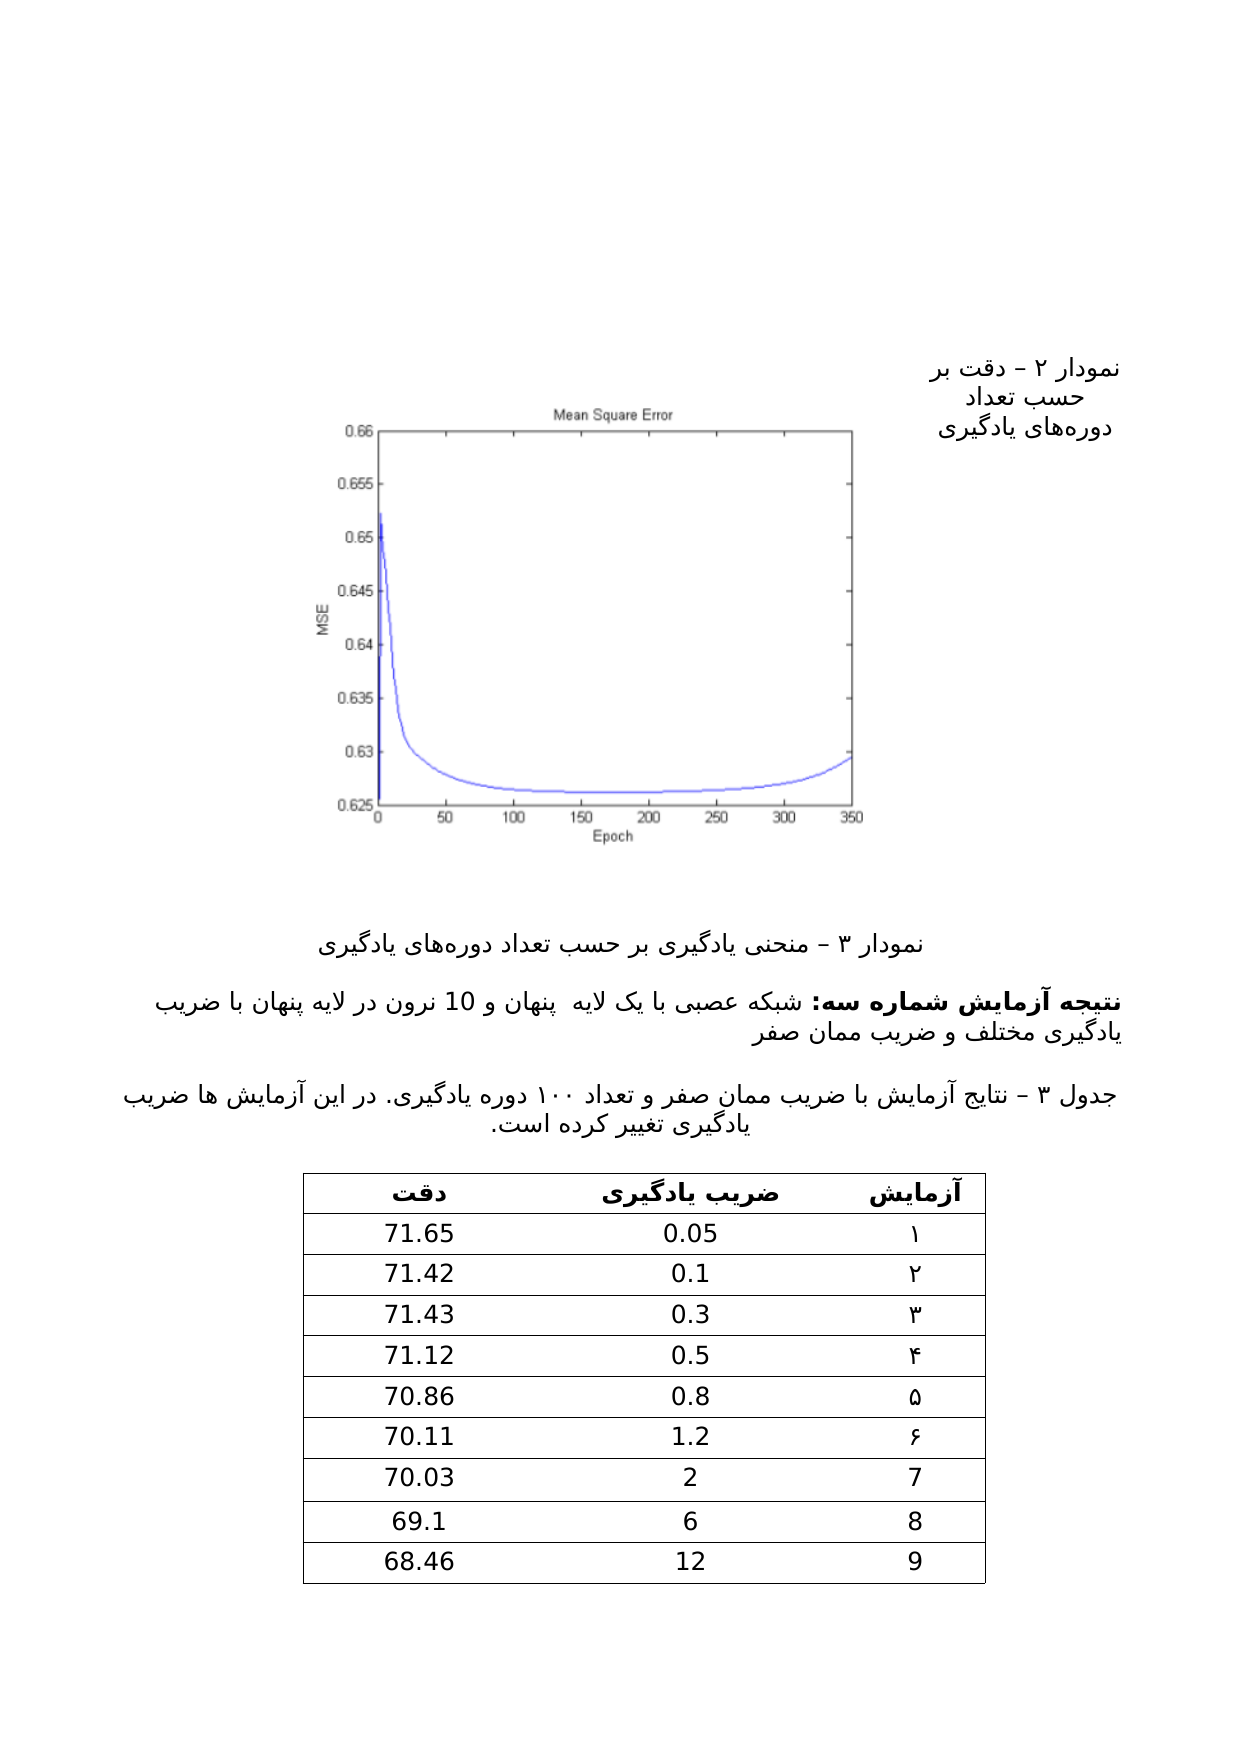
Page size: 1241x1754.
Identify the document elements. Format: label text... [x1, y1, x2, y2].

text نتیجه آزمایش شماره سه: شبکه عصبی با يک لايه پنهان و 10 نرون­ در لايه پنهان با ضريب يادگيری مختلف و ضريب ممان صفر [118, 988, 1122, 1046]
table_cell ۶ [845, 1418, 985, 1457]
table_header آزمایش [845, 1174, 985, 1213]
text جدول ۳ – نتایج آزمایش با ضریب ممان صفر و تعداد ۱۰۰ دوره یادگیری. در این آزمایش ها ضریب یادگیری تغییر کرده است. [118, 1080, 1122, 1138]
table_cell 71.43 [304, 1296, 536, 1335]
table_cell 71.12 [304, 1336, 536, 1376]
table_cell 0.8 [536, 1377, 845, 1417]
table_cell 9 [845, 1543, 985, 1582]
table_cell 69.1 [304, 1502, 536, 1542]
table_cell 2 [536, 1459, 845, 1501]
table_cell 6 [536, 1502, 845, 1542]
table_cell 70.11 [304, 1418, 536, 1457]
table_header ضریب یادگیری [536, 1174, 845, 1213]
table_cell 0.3 [536, 1296, 845, 1335]
picture [296, 379, 928, 856]
table_cell 71.42 [304, 1255, 536, 1294]
table_cell ۲ [845, 1255, 985, 1294]
table_cell 0.5 [536, 1336, 845, 1376]
table_cell ۴ [845, 1336, 985, 1376]
table_cell 1.2 [536, 1418, 845, 1457]
table_cell ۳ [845, 1296, 985, 1335]
table_cell 0.1 [536, 1255, 845, 1294]
table_cell 0.05 [536, 1214, 845, 1254]
table_cell 70.86 [304, 1377, 536, 1417]
table_cell 70.03 [304, 1459, 536, 1501]
table_cell ۵ [845, 1377, 985, 1417]
table_cell 71.65 [304, 1214, 536, 1254]
table_header دقت [304, 1174, 536, 1213]
table_cell 12 [536, 1543, 845, 1582]
table_cell 8 [845, 1502, 985, 1542]
table_cell ۱ [845, 1214, 985, 1254]
table_cell 7 [845, 1459, 985, 1501]
text نمودار ۳ – منحنی یادگیری بر حسب تعداد دوره‌های یادگیری [118, 930, 1122, 959]
table_cell 68.46 [304, 1543, 536, 1582]
text نمودار ۲ – دقت بر حسب تعداد دوره‌های یادگیری [118, 353, 1122, 441]
